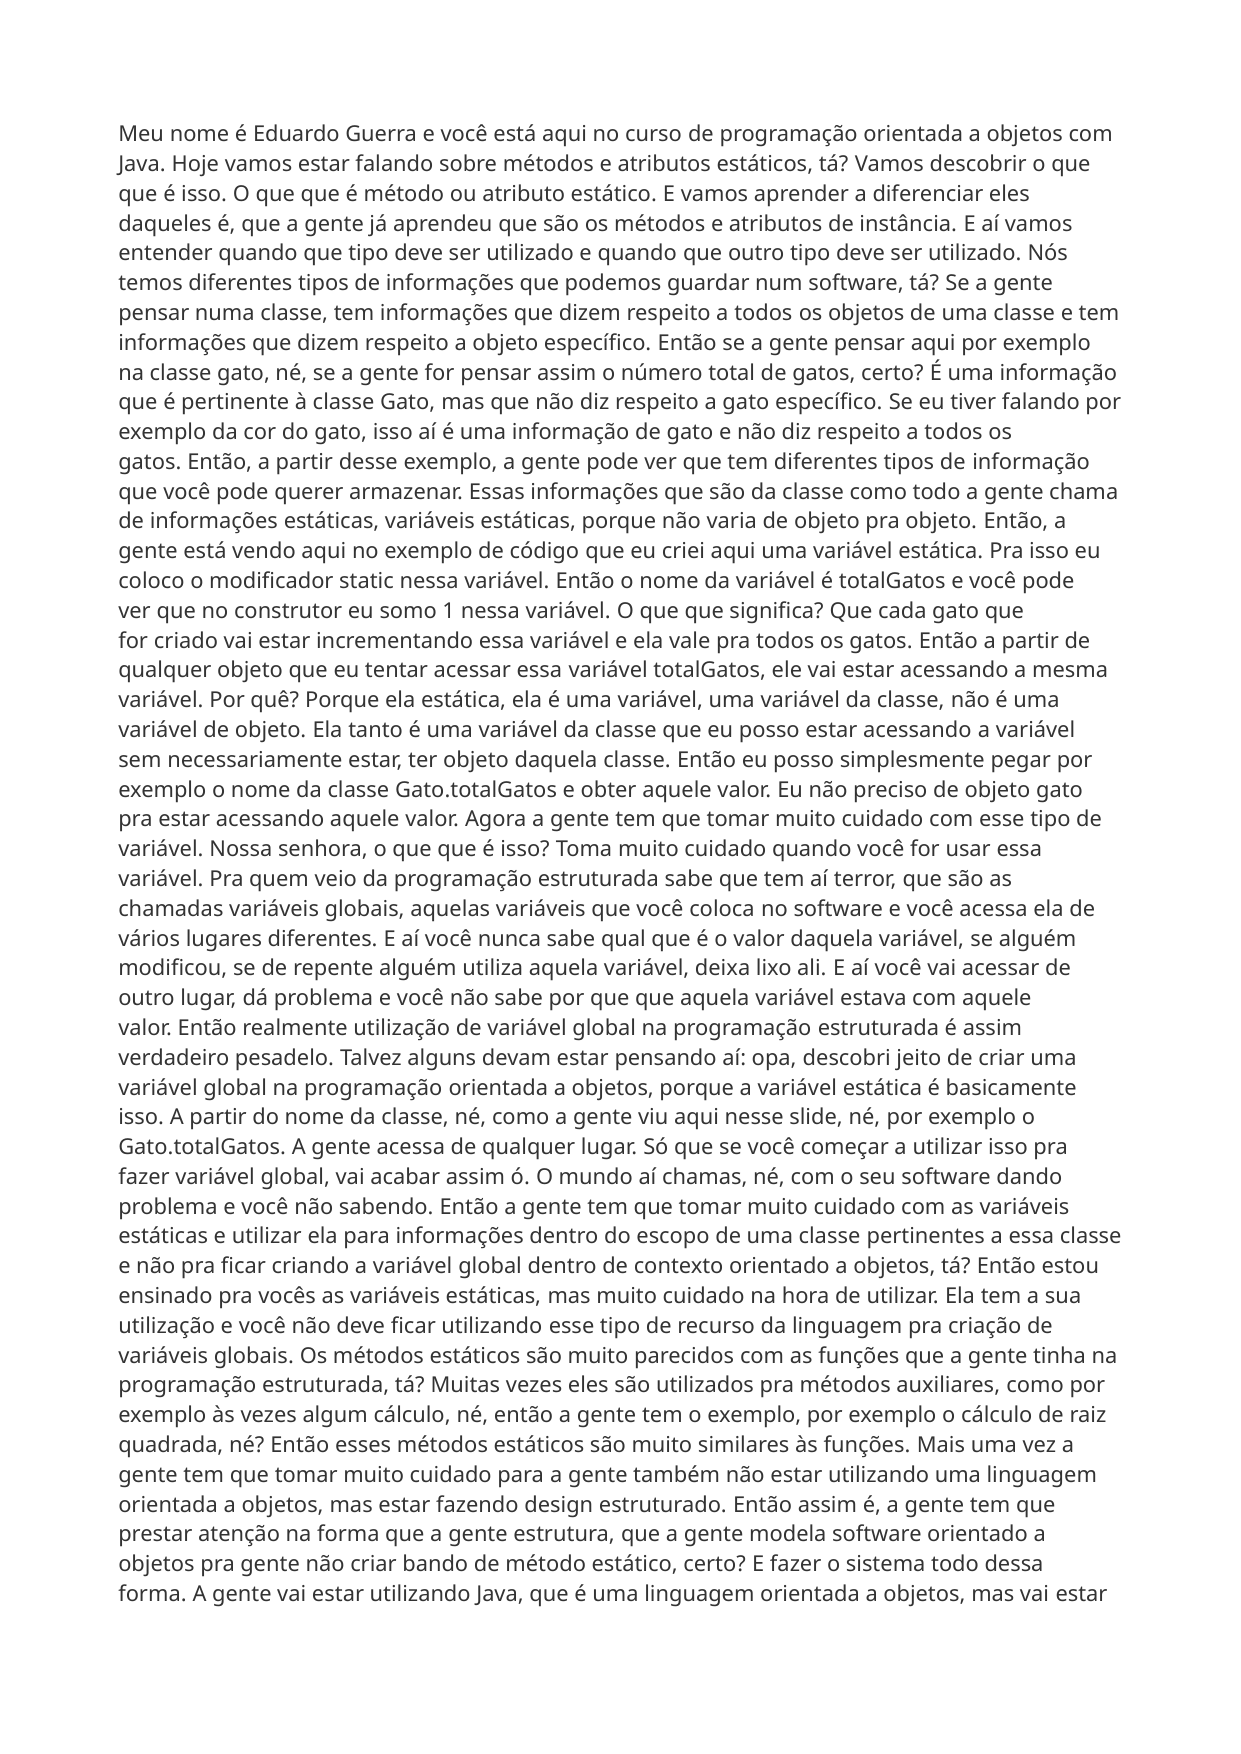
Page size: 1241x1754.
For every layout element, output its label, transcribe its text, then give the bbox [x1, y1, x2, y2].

text Meu nome é Eduardo Guerra e você está aqui no curso de programação orientada a objetos com Java. Hoje vamos estar falando sobre métodos e atributos estáticos, tá? Vamos descobrir o que que é isso. O que que é método ou atributo estático. E vamos aprender a diferenciar eles daqueles é, que a gente já aprendeu que são os métodos e atributos de instância. E aí vamos entender quando que tipo deve ser utilizado e quando que outro tipo deve ser utilizado. Nós temos diferentes tipos de informações que podemos guardar num software, tá? Se a gente pensar numa classe, tem informações que dizem respeito a todos os objetos de uma classe e tem informações que dizem respeito a objeto específico. Então se a gente pensar aqui por exemplo na classe gato, né, se a gente for pensar assim o número total de gatos, certo? É uma informação que é pertinente à classe Gato, mas que não diz respeito a gato específico. Se eu tiver falando por exemplo da cor do gato, isso aí é uma informação de gato e não diz respeito a todos os gatos. Então, a partir desse exemplo, a gente pode ver que tem diferentes tipos de informação que você pode querer armazenar. Essas informações que são da classe como todo a gente chama de informações estáticas, variáveis estáticas, porque não varia de objeto pra objeto. Então, a gente está vendo aqui no exemplo de código que eu criei aqui uma variável estática. Pra isso eu coloco o modificador static nessa variável. Então o nome da variável é totalGatos e você pode ver que no construtor eu somo 1 nessa variável. O que que significa? Que cada gato que for criado vai estar incrementando essa variável e ela vale pra todos os gatos. Então a partir de qualquer objeto que eu tentar acessar essa variável totalGatos, ele vai estar acessando a mesma variável. Por quê? Porque ela estática, ela é uma variável, uma variável da classe, não é uma variável de objeto. Ela tanto é uma variável da classe que eu posso estar acessando a variável sem necessariamente estar, ter objeto daquela classe. Então eu posso simplesmente pegar por exemplo o nome da classe Gato.totalGatos e obter aquele valor. Eu não preciso de objeto gato pra estar acessando aquele valor. Agora a gente tem que tomar muito cuidado com esse tipo de variável. Nossa senhora, o que que é isso? Toma muito cuidado quando você for usar essa variável. Pra quem veio da programação estruturada sabe que tem aí terror, que são as chamadas variáveis globais, aquelas variáveis que você coloca no software e você acessa ela de vários lugares diferentes. E aí você nunca sabe qual que é o valor daquela variável, se alguém modificou, se de repente alguém utiliza aquela variável, deixa lixo ali. E aí você vai acessar de outro lugar, dá problema e você não sabe por que que aquela variável estava com aquele valor. Então realmente utilização de variável global na programação estruturada é assim verdadeiro pesadelo. Talvez alguns devam estar pensando aí: opa, descobri jeito de criar uma variável global na programação orientada a objetos, porque a variável estática é basicamente isso. A partir do nome da classe, né, como a gente viu aqui nesse slide, né, por exemplo o Gato.totalGatos. A gente acessa de qualquer lugar. Só que se você começar a utilizar isso pra fazer variável global, vai acabar assim ó. O mundo aí chamas, né, com o seu software dando problema e você não sabendo. Então a gente tem que tomar muito cuidado com as variáveis estáticas e utilizar ela para informações dentro do escopo de uma classe pertinentes a essa classe e não pra ficar criando a variável global dentro de contexto orientado a objetos, tá? Então estou ensinado pra vocês as variáveis estáticas, mas muito cuidado na hora de utilizar. Ela tem a sua utilização e você não deve ficar utilizando esse tipo de recurso da linguagem pra criação de variáveis globais. Os métodos estáticos são muito parecidos com as funções que a gente tinha na programação estruturada, tá? Muitas vezes eles são utilizados pra métodos auxiliares, como por exemplo às vezes algum cálculo, né, então a gente tem o exemplo, por exemplo o cálculo de raiz quadrada, né? Então esses métodos estáticos são muito similares às funções. Mais uma vez a gente tem que tomar muito cuidado para a gente também não estar utilizando uma linguagem orientada a objetos, mas estar fazendo design estruturado. Então assim é, a gente tem que prestar atenção na forma que a gente estrutura, que a gente modela software orientado a objetos pra gente não criar bando de método estático, certo? E fazer o sistema todo dessa forma. A gente vai estar utilizando Java, que é uma linguagem orientada a objetos, mas vai estar [118, 118, 1122, 1608]
